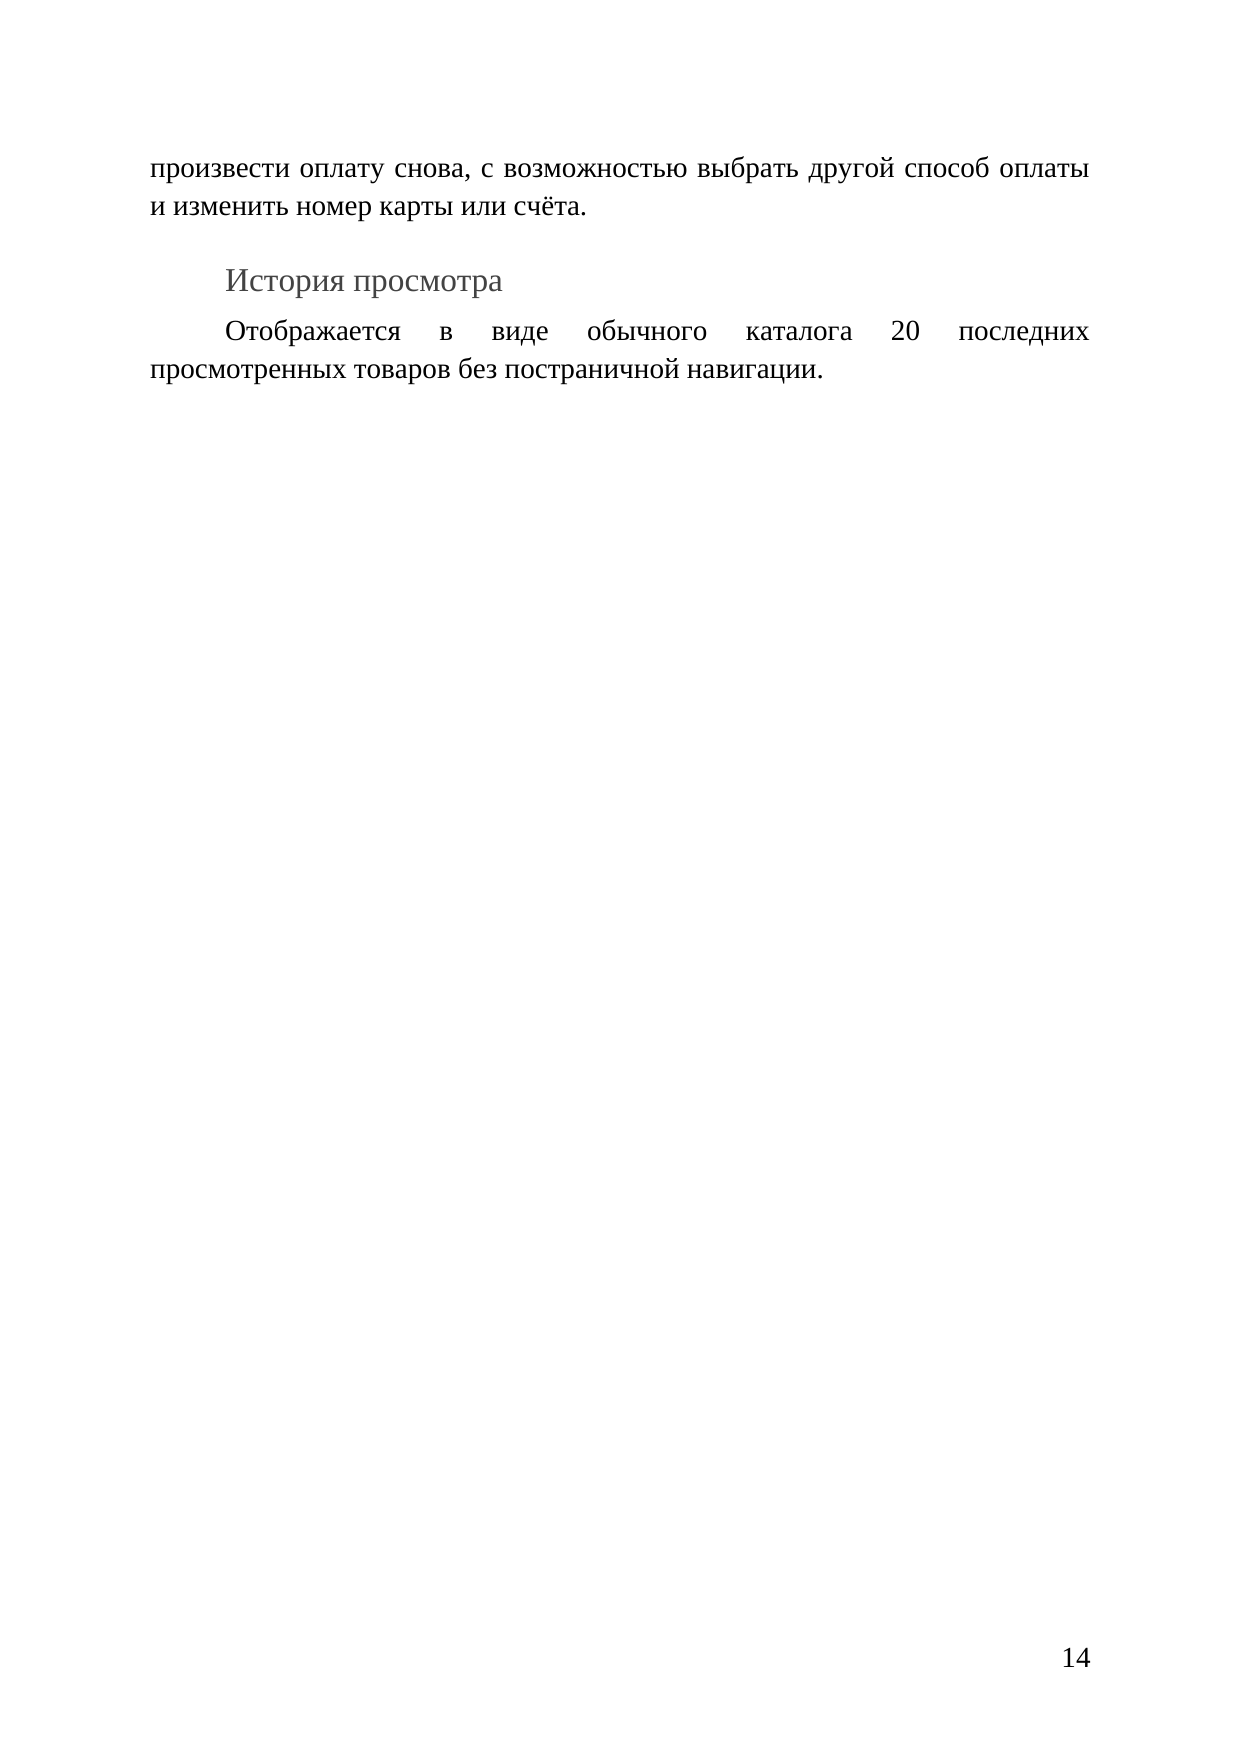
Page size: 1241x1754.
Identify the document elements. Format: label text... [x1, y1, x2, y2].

text Отображается в виде обычного каталога 20 последних просмотренных товаров без постраничной навигации. [150, 313, 1090, 385]
subtitle История просмотра [150, 260, 1090, 299]
text произвести оплату снова, с возможностью выбрать другой способ оплаты и изменить номер карты или счёта. [150, 150, 1090, 222]
